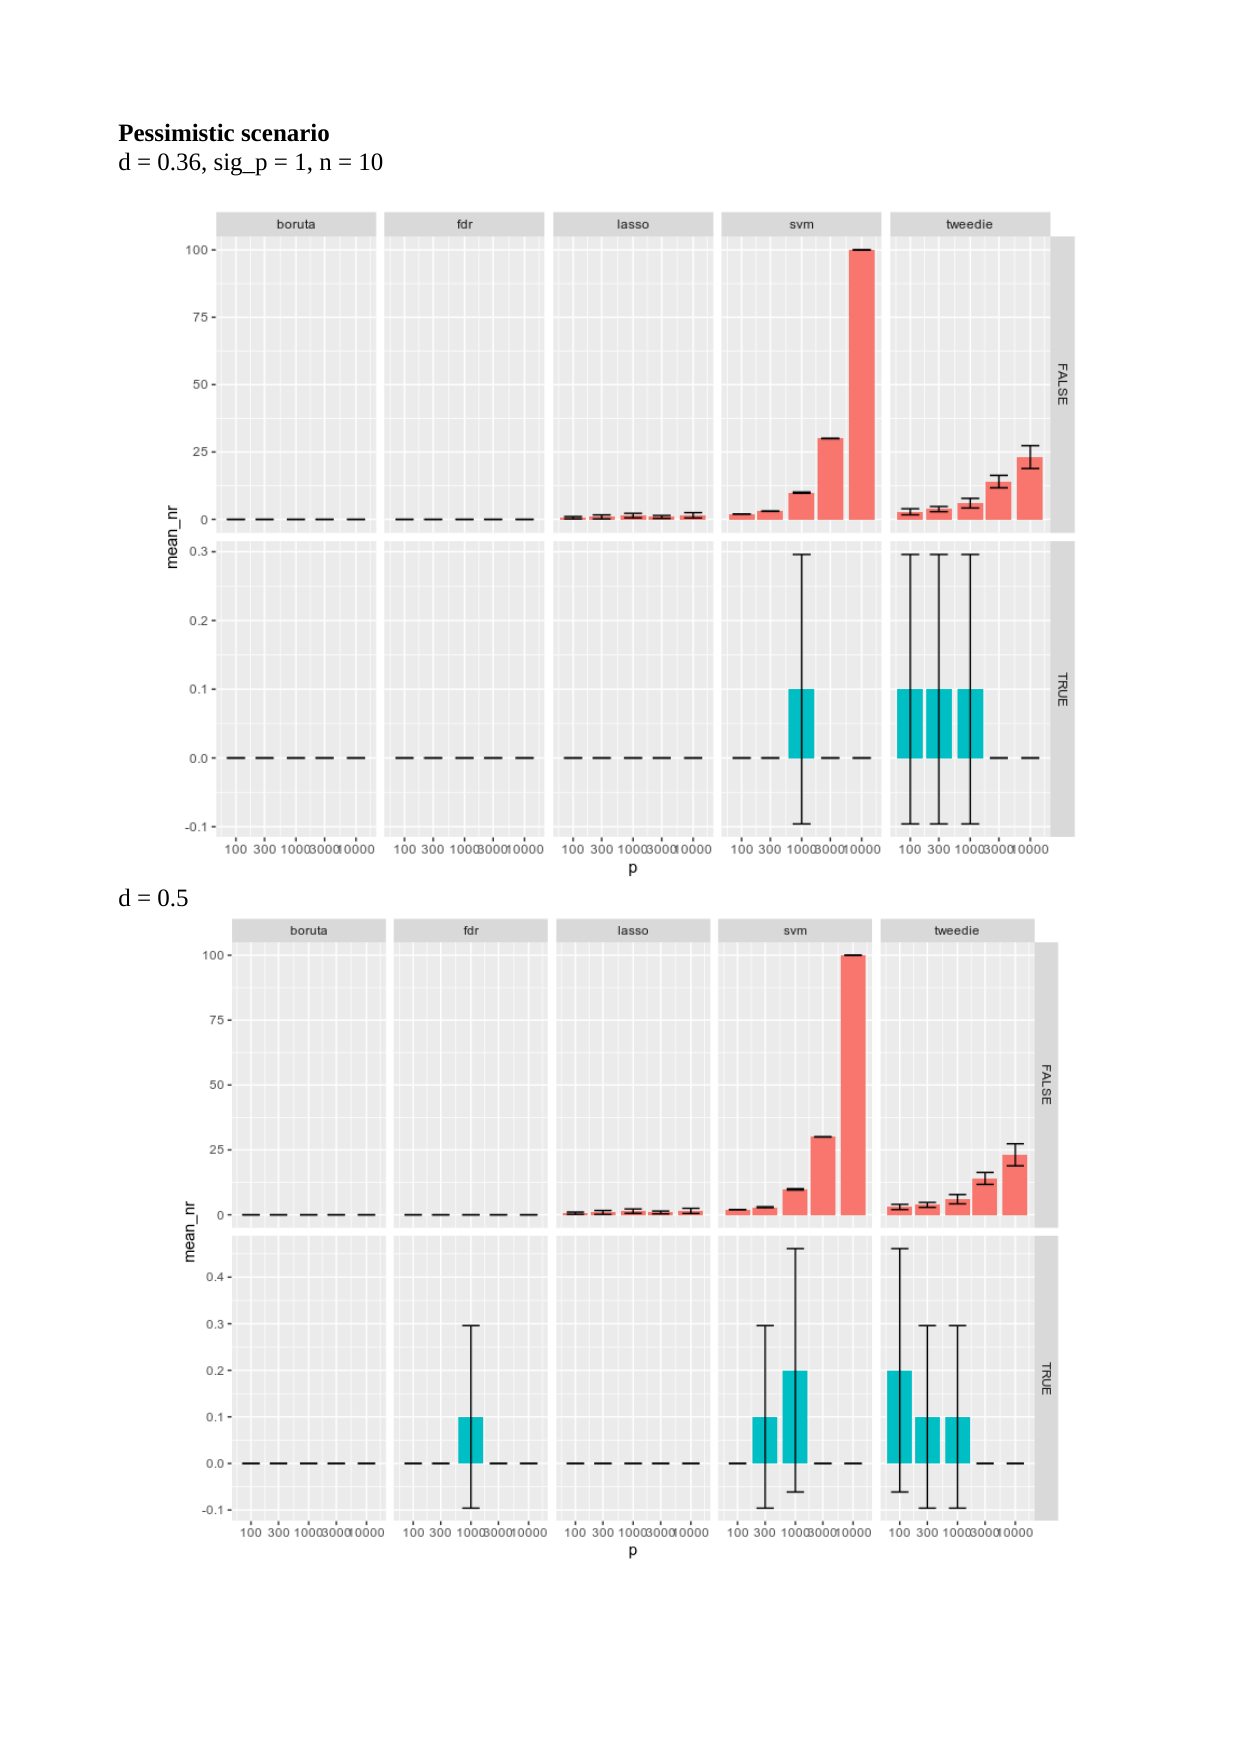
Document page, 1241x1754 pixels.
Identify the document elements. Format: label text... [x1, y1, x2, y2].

text d = 0.36, sig_p = 1, n = 10 [118, 147, 1122, 176]
picture [175, 911, 1066, 1566]
text Pessimistic scenario [118, 118, 1122, 147]
text d = 0.5 [118, 204, 1122, 912]
picture [157, 204, 1083, 884]
